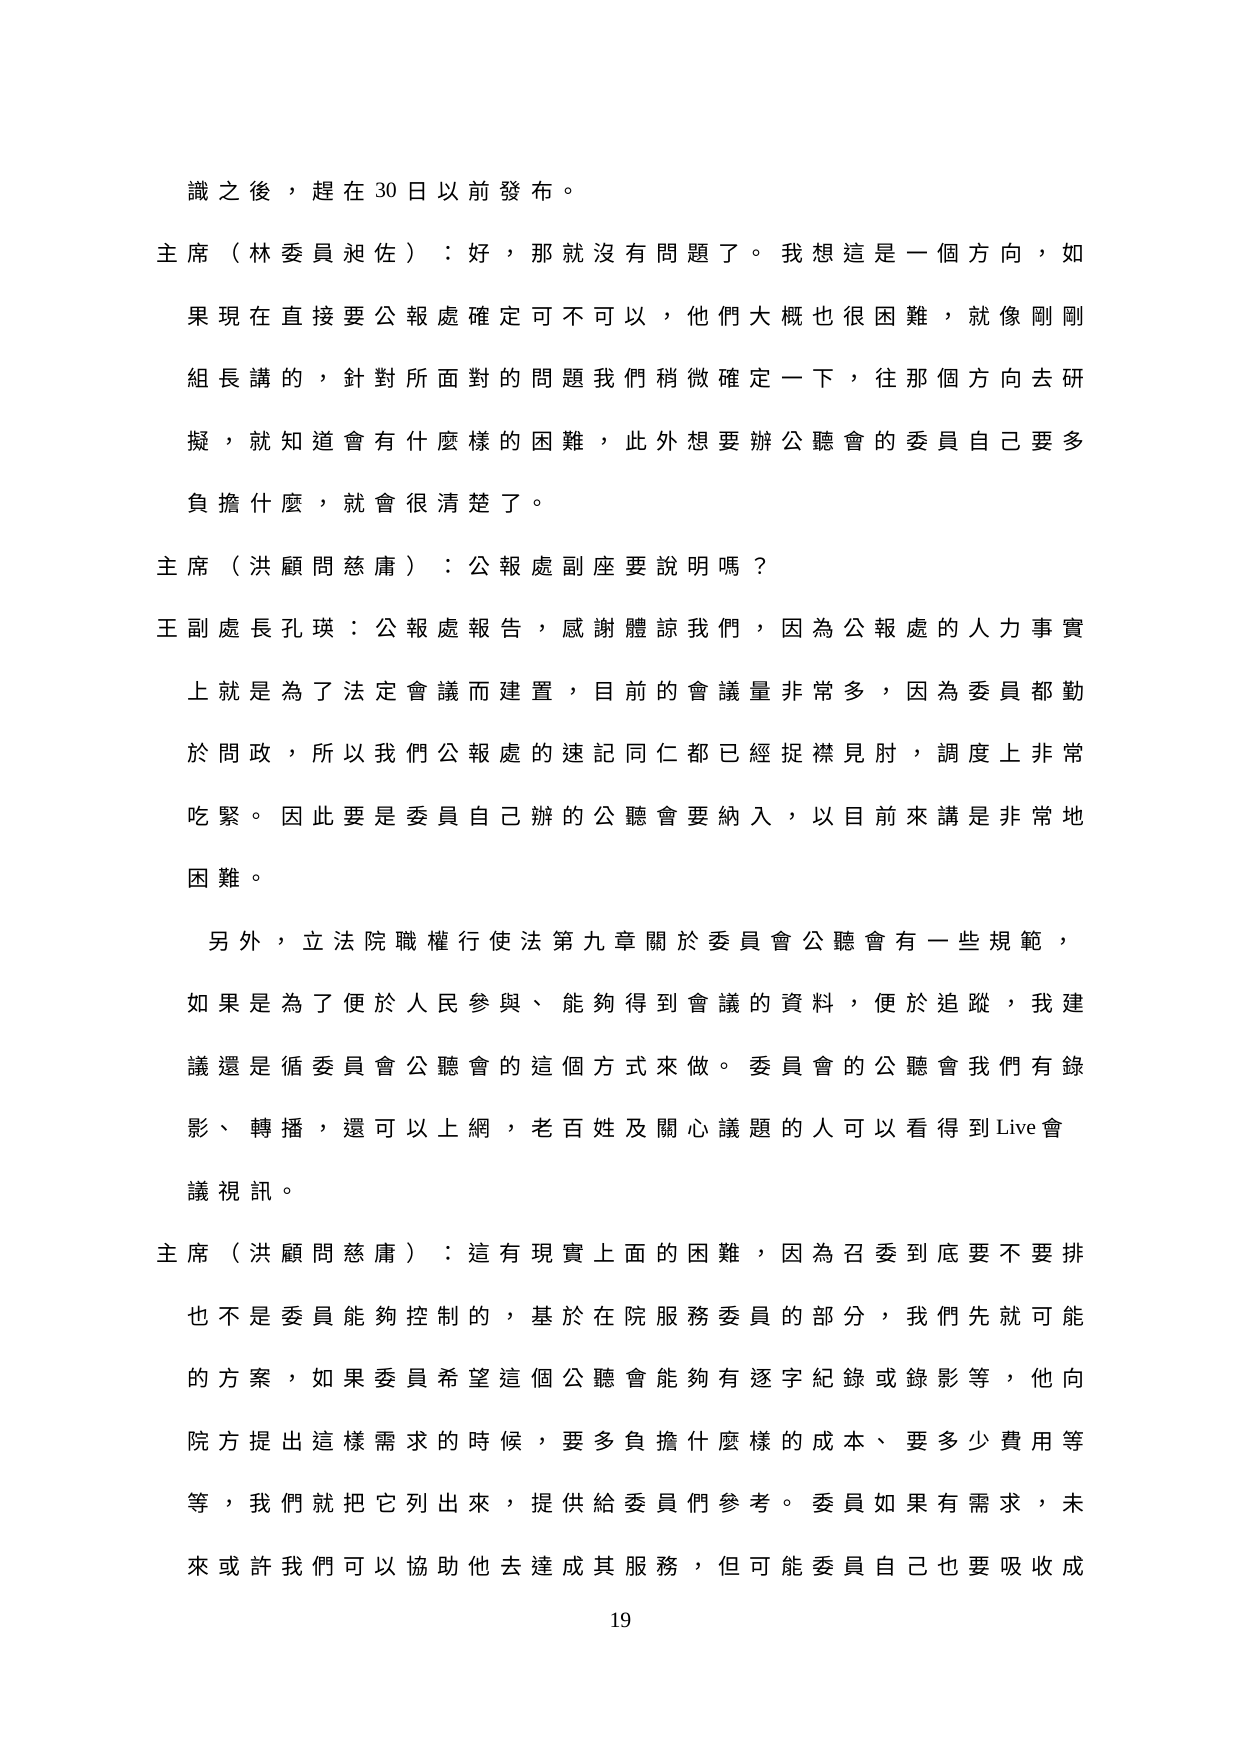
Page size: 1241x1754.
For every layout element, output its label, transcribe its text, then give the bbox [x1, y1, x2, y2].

text 主席（洪顧問慈庸）：這有現實上面的困難，因為召委到底要不要排也不是委員能夠控制的，基於在院服務委員的部分，我們先就可能的方案，如果委員希望這個公聽會能夠有逐字紀錄或錄影等，他向院方提出這樣需求的時候，要多負擔什麼樣的成本、要多少費用等等，我們就把它列出來，提供給委員們參考。委員如果有需求，未來或許我們可以協助他去達成其服務，但可能委員自己也要吸收成 [151, 1221, 1089, 1596]
text 主席（林委員昶佐）：好，那就沒有問題了。我想這是一個方向，如果現在直接要公報處確定可不可以，他們大概也很困難，就像剛剛組長講的，針對所面對的問題我們稍微確定一下，往那個方向去研擬，就知道會有什麼樣的困難，此外想要辦公聽會的委員自己要多負擔什麼，就會很清楚了。 [151, 221, 1089, 533]
text 主席（洪顧問慈庸）：公報處副座要說明嗎？ [151, 533, 1089, 596]
text 識之後，趕在30日以前發布。 [151, 158, 1089, 221]
text 另外，立法院職權行使法第九章關於委員會公聽會有一些規範，如果是為了便於人民參與、能夠得到會議的資料，便於追蹤，我建議還是循委員會公聽會的這個方式來做。委員會的公聽會我們有錄影、轉播，還可以上網，老百姓及關心議題的人可以看得到Live會議視訊。 [173, 908, 1089, 1221]
text 王副處長孔瑛：公報處報告，感謝體諒我們，因為公報處的人力事實上就是為了法定會議而建置，目前的會議量非常多，因為委員都勤於問政，所以我們公報處的速記同仁都已經捉襟見肘，調度上非常吃緊。因此要是委員自己辦的公聽會要納入，以目前來講是非常地困難。 [151, 596, 1089, 908]
